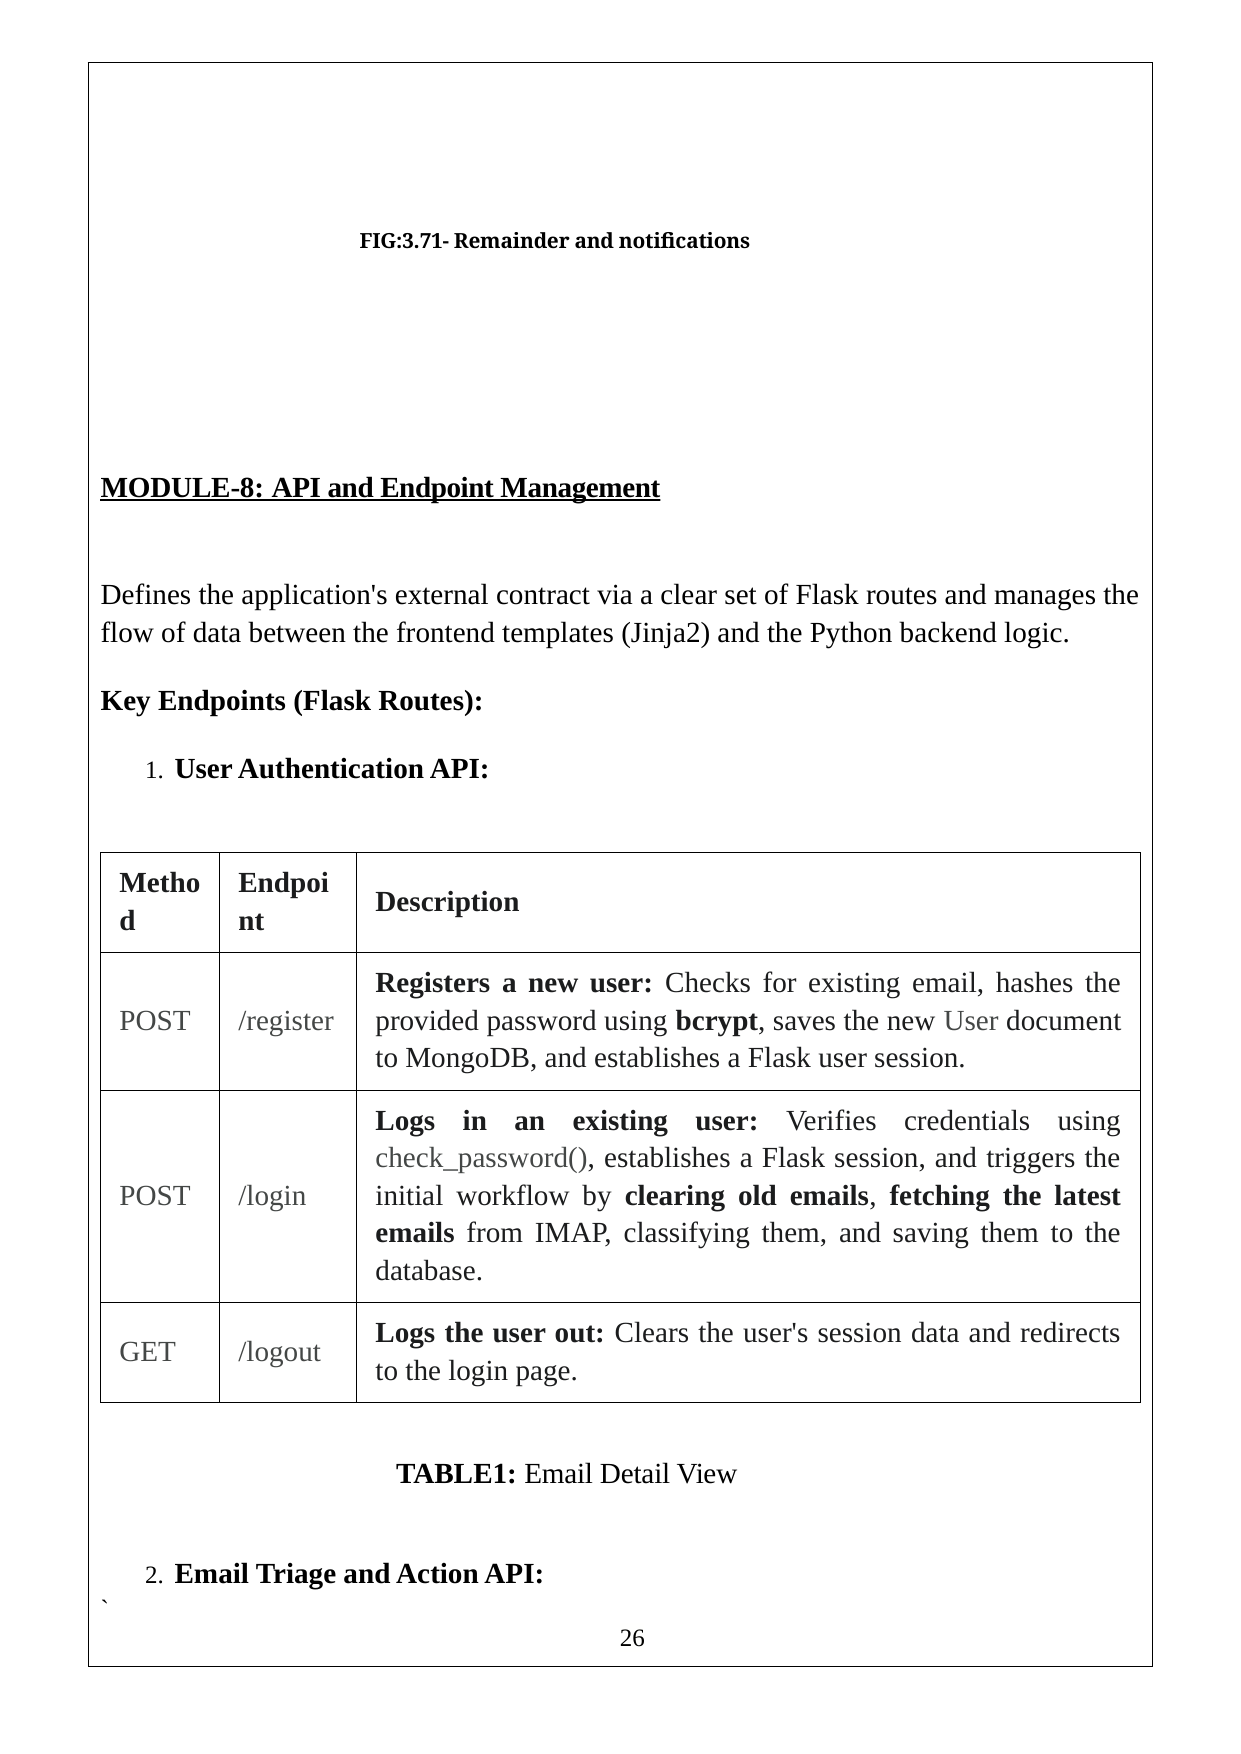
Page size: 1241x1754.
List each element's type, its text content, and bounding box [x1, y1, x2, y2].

text Defines the application's external contract via a clear set of Flask routes and manages the flow of data between the frontend templates (Jinja2) and the Python backend logic. [100, 538, 1140, 649]
text TABLE1: Email Detail View [100, 1456, 1140, 1489]
table_cell /login [220, 1091, 356, 1302]
table_header Endpoint [220, 853, 356, 952]
table_cell GET [101, 1303, 219, 1402]
list User Authentication API: [145, 751, 1140, 785]
table_cell Logs the user out: Clears the user's session data and redirects to the login page. [357, 1303, 1140, 1402]
text FIG:3.71- Remainder and notifications [100, 226, 1009, 254]
table_cell POST [101, 953, 219, 1089]
text MODULE-8: API and Endpoint Management [100, 470, 1140, 504]
table_cell /register [220, 953, 356, 1089]
table_header Method [101, 853, 219, 952]
table_cell /logout [220, 1303, 356, 1402]
text Key Endpoints (Flask Routes): [100, 683, 1140, 717]
table_cell Logs in an existing user: Verifies credentials using check_password(), establishes a Flask session, and triggers the initial workflow by clearing old emails, fetching the latest emails from IMAP, classifying them, and saving them to the database. [357, 1091, 1140, 1302]
table_header Description [357, 853, 1140, 952]
table_cell Registers a new user: Checks for existing email, hashes the provided password using bcrypt, saves the new User document to MongoDB, and establishes a Flask user session. [357, 953, 1140, 1089]
list Email Triage and Action API: [145, 1556, 1140, 1590]
table_cell POST [101, 1091, 219, 1302]
